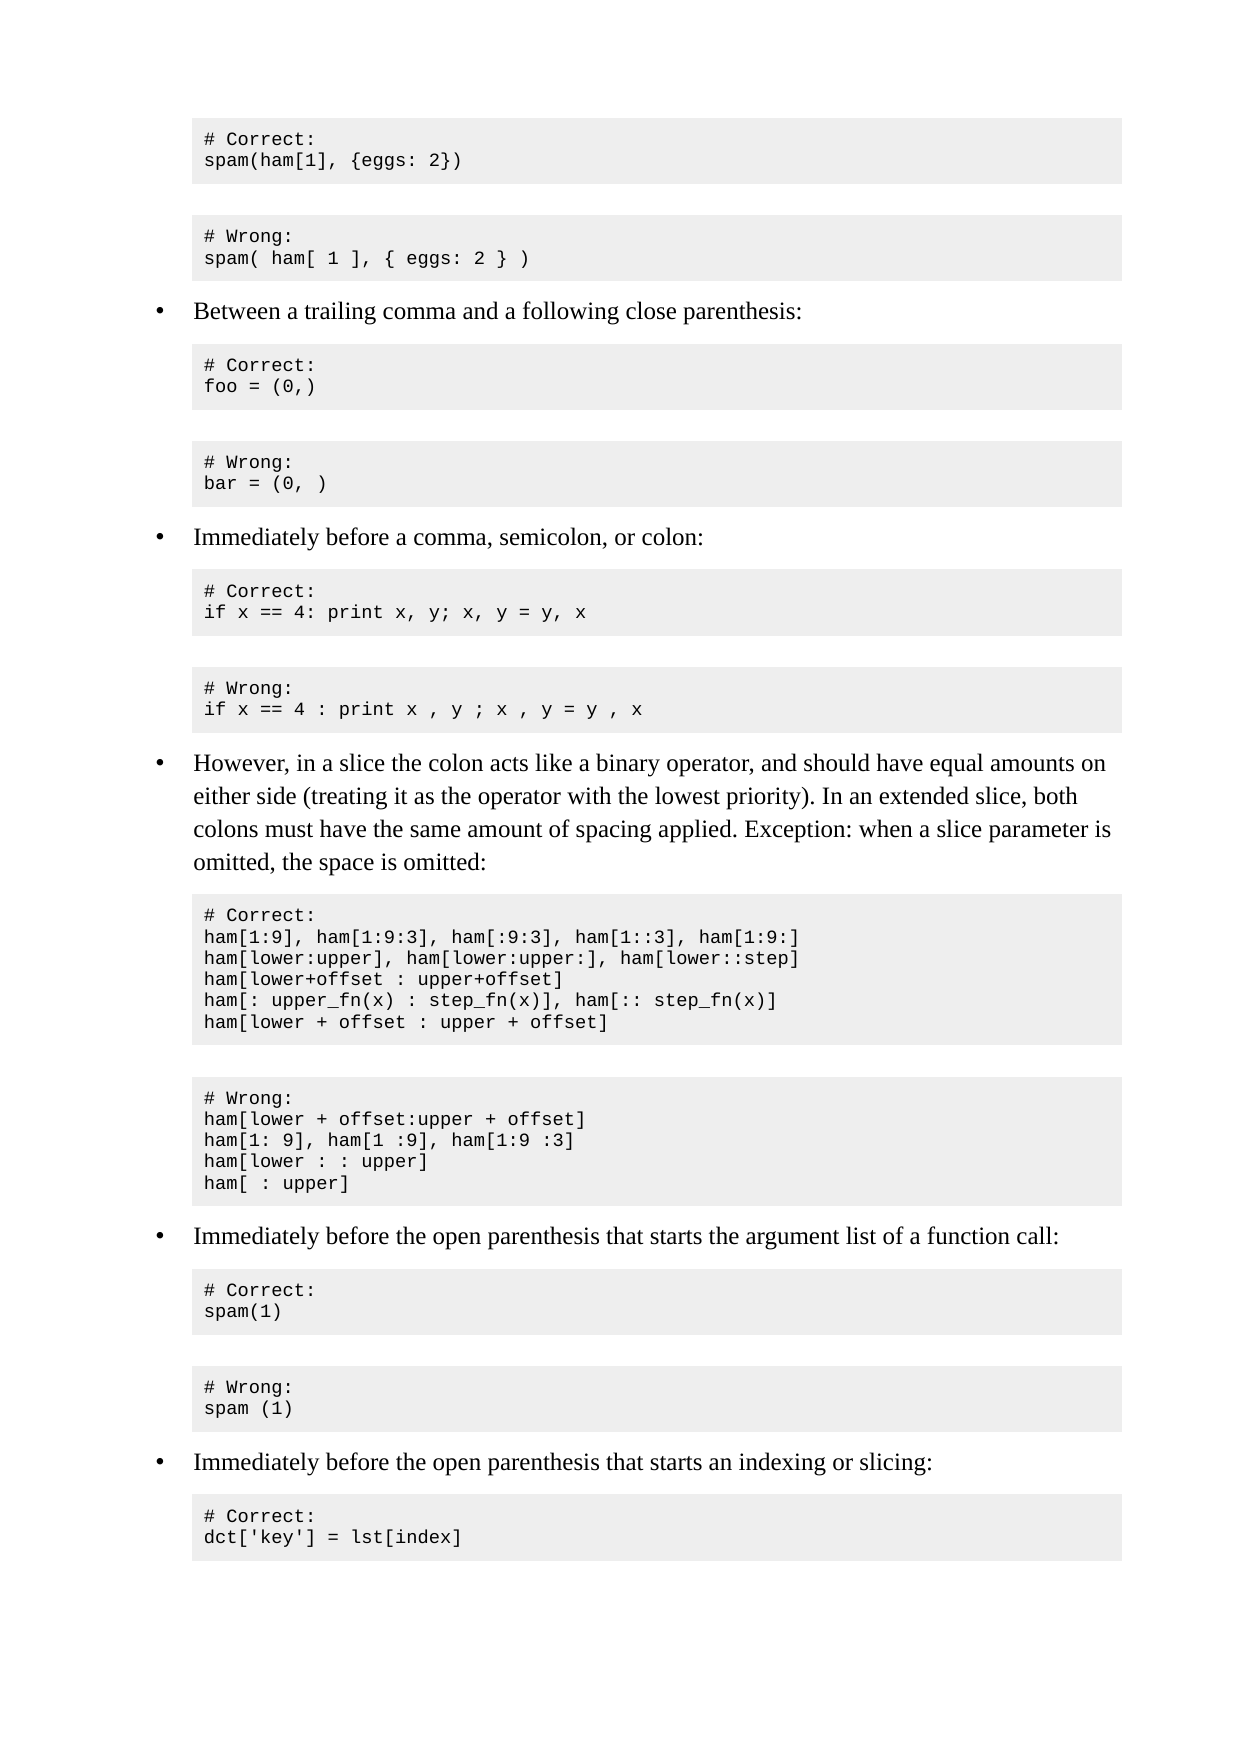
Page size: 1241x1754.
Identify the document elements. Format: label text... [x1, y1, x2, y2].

text # Correct: [192, 894, 1122, 927]
text # Correct: [192, 344, 1122, 377]
text ham[lower : : upper] [192, 1152, 1122, 1173]
text # Wrong: [192, 667, 1122, 700]
text # Correct: [192, 569, 1122, 603]
text # Wrong: [192, 441, 1122, 474]
text spam(ham[1], {eggs: 2}) [192, 151, 1122, 184]
text spam( ham[ 1 ], { eggs: 2 } ) [192, 248, 1122, 281]
text # Correct: [192, 1269, 1122, 1302]
list Immediately before the open parenthesis that starts the argument list of a function call: [156, 1221, 1122, 1250]
list However, in a slice the colon acts like a binary operator, and should have equal amounts on either side (treating it as the operator with the lowest priority). In an extended slice, both colons must have the same amount of spacing applied. Exception: when a slice parameter is omitted, the space is omitted: [156, 748, 1122, 876]
text dct['key'] = lst[index] [192, 1528, 1122, 1561]
text # Wrong: [192, 215, 1122, 248]
text ham[1: 9], ham[1 :9], ham[1:9 :3] [192, 1131, 1122, 1152]
list Immediately before a comma, semicolon, or colon: [156, 522, 1122, 551]
list Between a trailing comma and a following close parenthesis: [156, 296, 1122, 325]
text # Correct: [192, 1494, 1122, 1528]
text if x == 4: print x, y; x, y = y, x [192, 603, 1122, 636]
list Immediately before the open parenthesis that starts an indexing or slicing: [156, 1447, 1122, 1476]
text ham[ : upper] [192, 1173, 1122, 1206]
text ham[: upper_fn(x) : step_fn(x)], ham[:: step_fn(x)] [192, 991, 1122, 1012]
text foo = (0,) [192, 377, 1122, 410]
text ham[lower + offset:upper + offset] [192, 1110, 1122, 1131]
text ham[lower:upper], ham[lower:upper:], ham[lower::step] [192, 949, 1122, 970]
text ham[1:9], ham[1:9:3], ham[:9:3], ham[1::3], ham[1:9:] [192, 927, 1122, 949]
text ham[lower + offset : upper + offset] [192, 1012, 1122, 1045]
text # Wrong: [192, 1366, 1122, 1399]
text ham[lower+offset : upper+offset] [192, 970, 1122, 991]
text spam (1) [192, 1399, 1122, 1432]
text # Correct: [192, 118, 1122, 151]
text bar = (0, ) [192, 474, 1122, 507]
text if x == 4 : print x , y ; x , y = y , x [192, 700, 1122, 733]
text spam(1) [192, 1302, 1122, 1335]
text # Wrong: [192, 1077, 1122, 1110]
